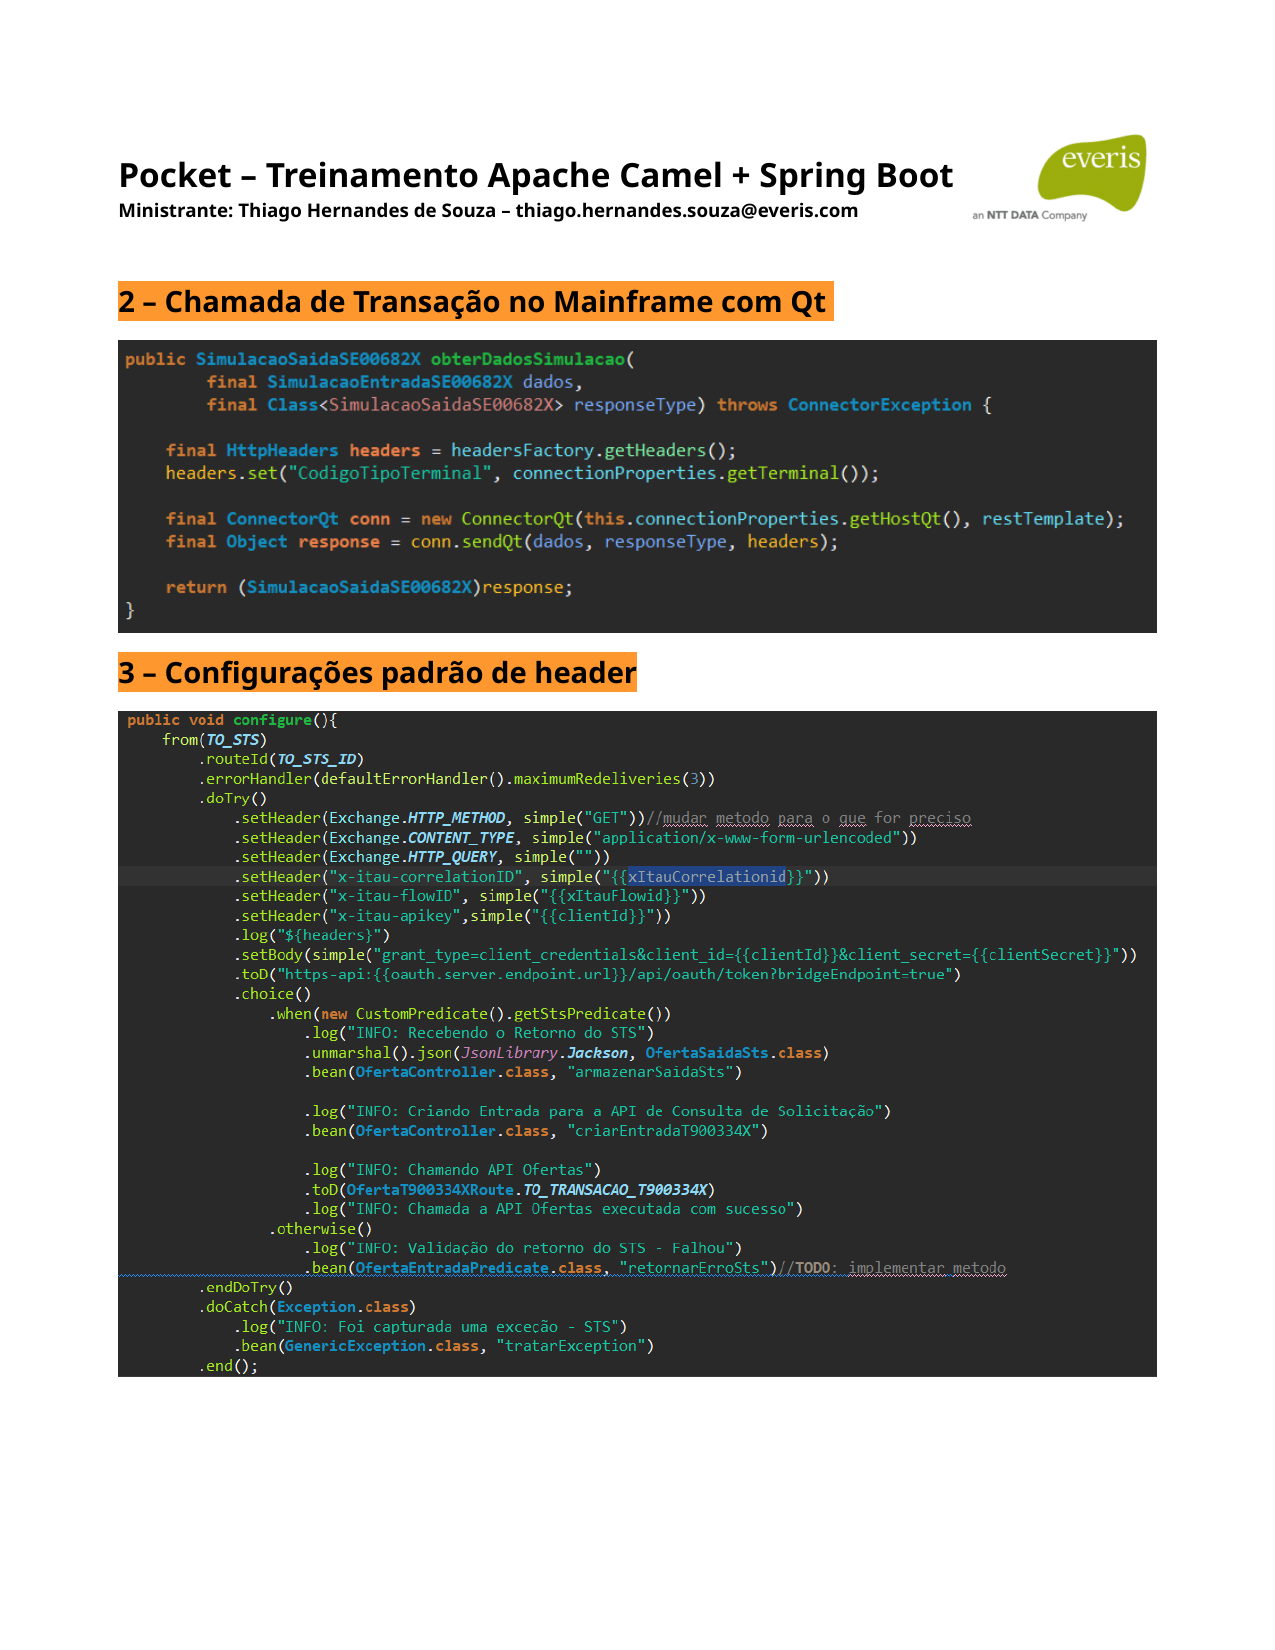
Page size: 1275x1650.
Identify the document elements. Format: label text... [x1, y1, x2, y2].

picture [118, 711, 1157, 1377]
picture [118, 340, 1157, 633]
text 3 – Configurações padrão de header [118, 633, 1157, 692]
text 2 – Chamada de Transação no Mainframe com Qt [118, 281, 1157, 321]
picture [965, 131, 1154, 225]
